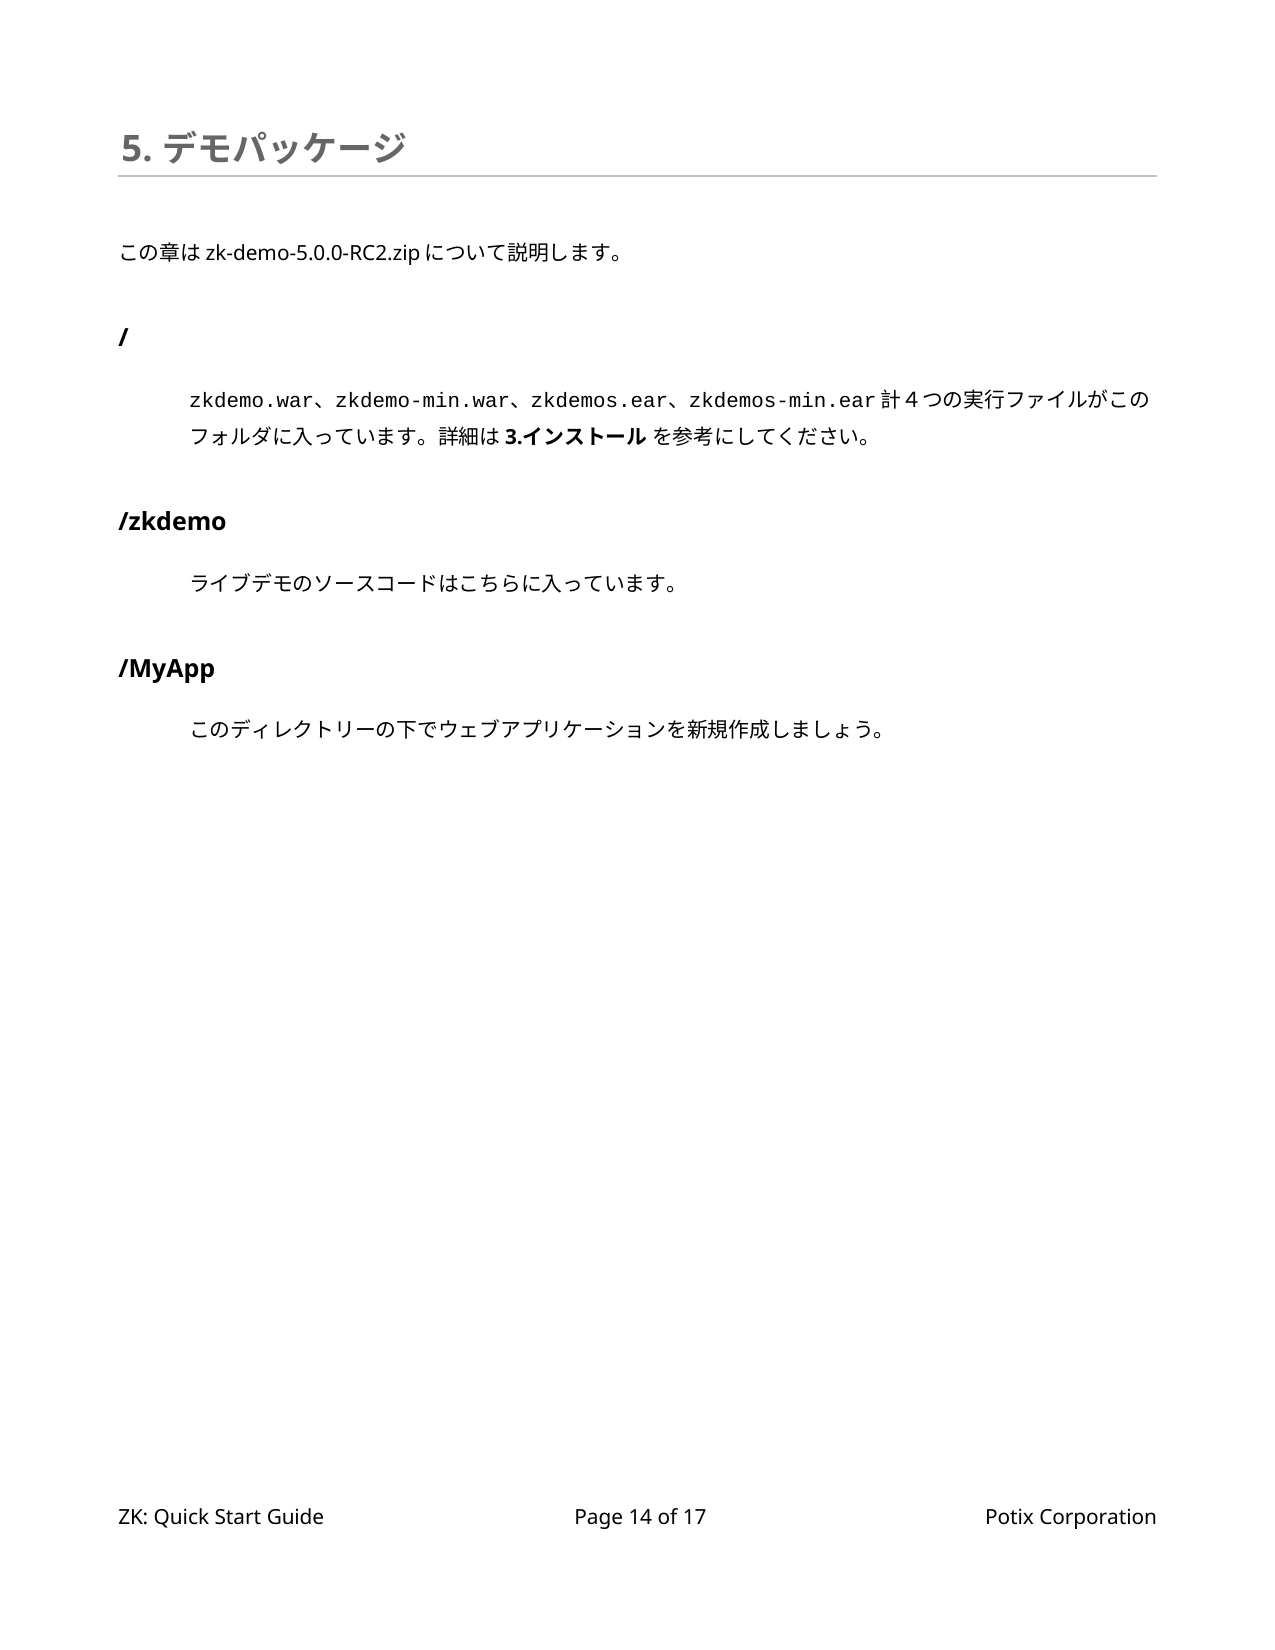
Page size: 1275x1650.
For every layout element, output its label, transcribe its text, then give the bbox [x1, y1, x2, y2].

text ライブデモのソースコードはこちらに入っています。 [189, 567, 1157, 597]
text zkdemo.war、zkdemo-min.war、zkdemos.ear、zkdemos-min.ear計４つの実行ファイルがこのフォルダに入っています。詳細は 3.インストール を参考にしてください。 [189, 383, 1157, 451]
subtitle /zkdemo [118, 504, 1157, 538]
subtitle /MyApp [118, 650, 1157, 684]
subtitle 5. デモパッケージ [118, 118, 1157, 175]
text この章はzk-demo-5.0.0-RC2.zipについて説明します。 [118, 236, 1157, 266]
subtitle / [118, 319, 1157, 353]
text このディレクトリーの下でウェブアプリケーションを新規作成しましょう。 [189, 714, 1157, 744]
